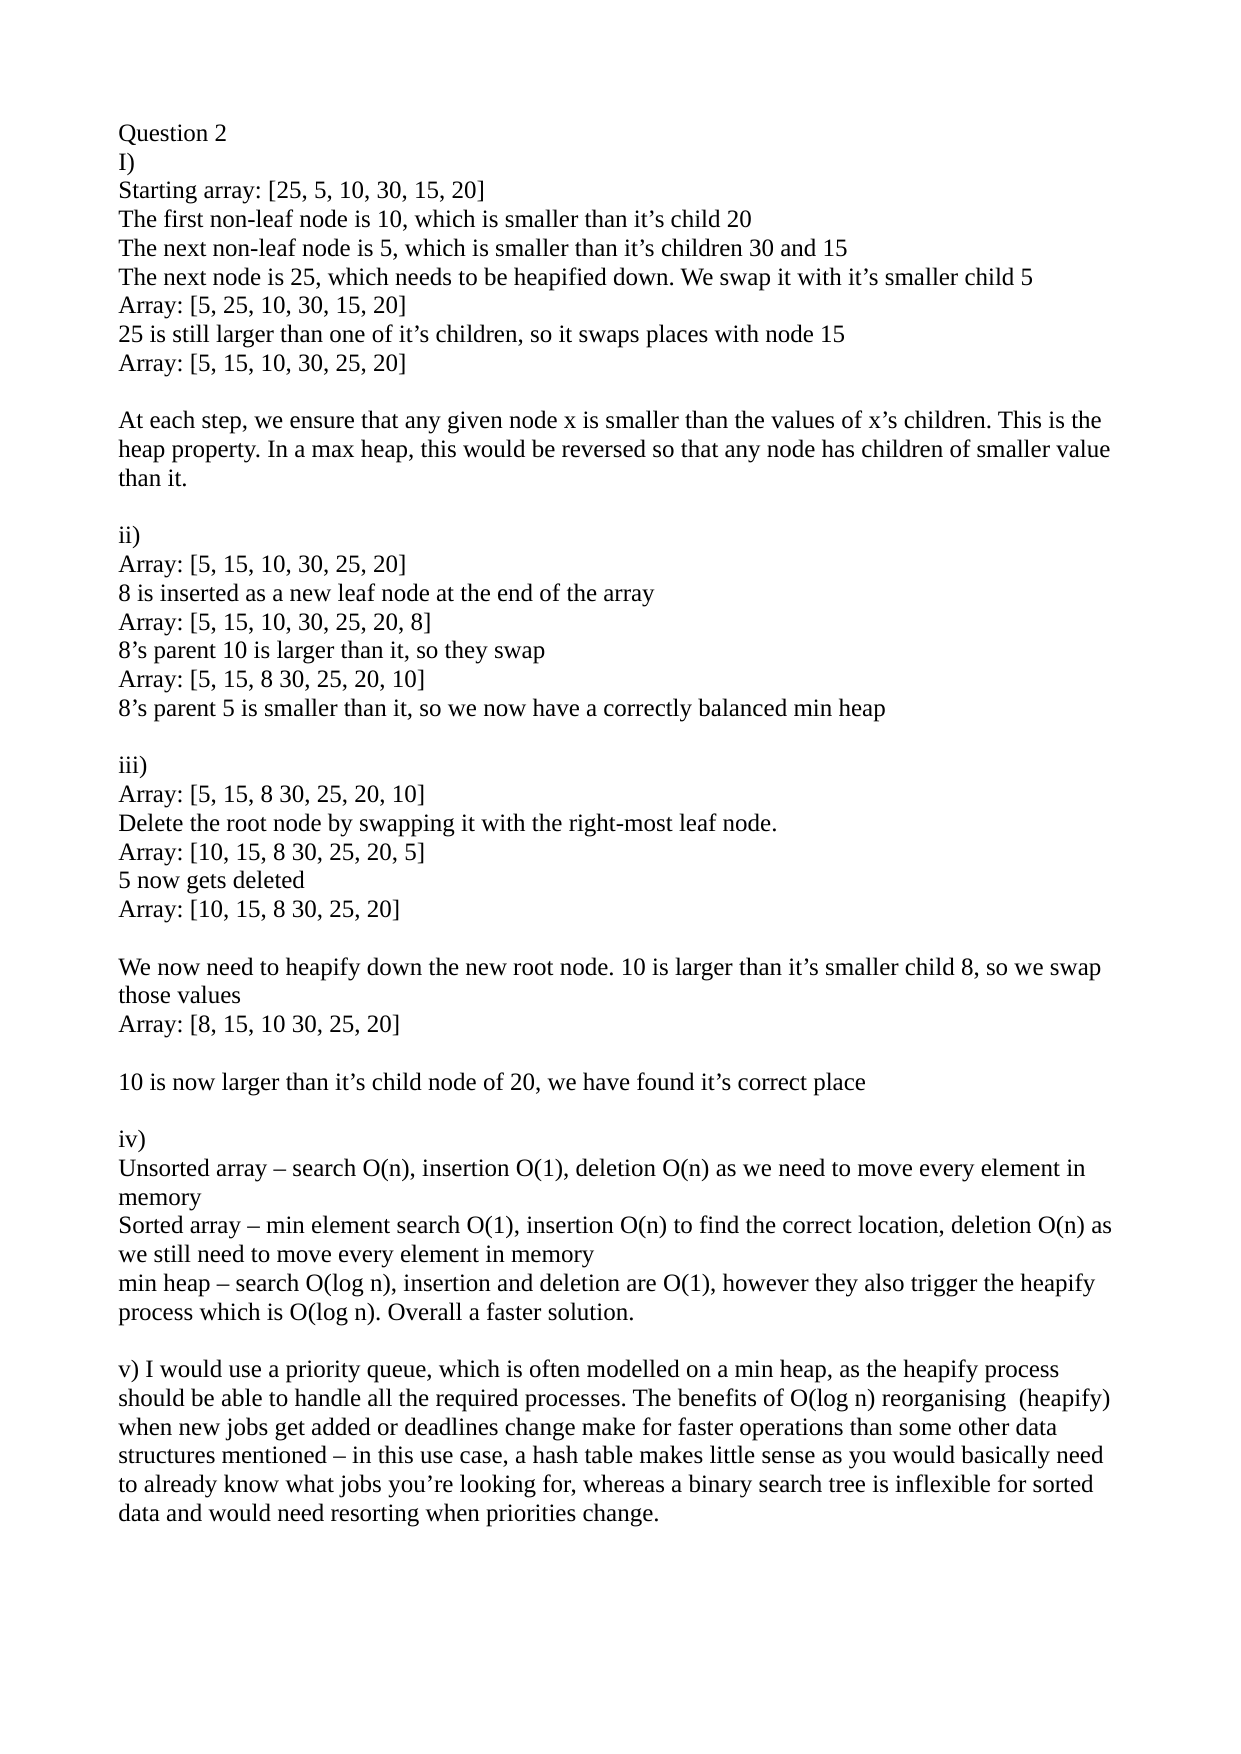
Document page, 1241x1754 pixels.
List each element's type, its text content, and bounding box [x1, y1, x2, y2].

text The next non-leaf node is 5, which is smaller than it’s children 30 and 15 [118, 233, 1122, 262]
text I) [118, 147, 1122, 176]
text Array: [5, 15, 10, 30, 25, 20] [118, 348, 1122, 377]
text 25 is still larger than one of it’s children, so it swaps places with node 15 [118, 319, 1122, 348]
text Array: [10, 15, 8 30, 25, 20, 5] [118, 837, 1122, 866]
text min heap – search O(log n), insertion and deletion are O(1), however they also trigger the heapify process which is O(log n). Overall a faster solution. [118, 1268, 1122, 1326]
text Starting array: [25, 5, 10, 30, 15, 20] [118, 176, 1122, 204]
text v) I would use a priority queue, which is often modelled on a min heap, as the heapify process should be able to handle all the required processes. The benefits of O(log n) reorganising (heapify) when new jobs get added or deadlines change make for faster operations than some other data structures mentioned – in this use case, a hash table makes little sense as you would basically need to already know what jobs you’re looking for, whereas a binary search tree is inflexible for sorted data and would need resorting when priorities change. [118, 1354, 1122, 1527]
text iv) [118, 1124, 1122, 1153]
text Sorted array – min element search O(1), insertion O(n) to find the correct location, deletion O(n) as we still need to move every element in memory [118, 1211, 1122, 1268]
text Array: [5, 15, 10, 30, 25, 20] [118, 549, 1122, 578]
text 8’s parent 5 is smaller than it, so we now have a correctly balanced min heap [118, 693, 1122, 722]
text We now need to heapify down the new root node. 10 is larger than it’s smaller child 8, so we swap those values [118, 952, 1122, 1009]
text 8 is inserted as a new leaf node at the end of the array [118, 578, 1122, 607]
text Array: [5, 25, 10, 30, 15, 20] [118, 291, 1122, 319]
text At each step, we ensure that any given node x is smaller than the values of x’s children. This is the heap property. In a max heap, this would be reversed so that any node has children of smaller value than it. [118, 406, 1122, 492]
text Array: [5, 15, 8 30, 25, 20, 10] [118, 779, 1122, 808]
text Question 2 [118, 118, 1122, 147]
text Delete the root node by swapping it with the right-most leaf node. [118, 808, 1122, 837]
text Array: [10, 15, 8 30, 25, 20] [118, 894, 1122, 923]
text 5 now gets deleted [118, 866, 1122, 894]
text Array: [8, 15, 10 30, 25, 20] [118, 1009, 1122, 1038]
text ii) [118, 521, 1122, 549]
text The first non-leaf node is 10, which is smaller than it’s child 20 [118, 204, 1122, 233]
text Array: [5, 15, 8 30, 25, 20, 10] [118, 664, 1122, 693]
text iii) [118, 751, 1122, 779]
text 8’s parent 10 is larger than it, so they swap [118, 636, 1122, 664]
text Unsorted array – search O(n), insertion O(1), deletion O(n) as we need to move every element in memory [118, 1153, 1122, 1211]
text 10 is now larger than it’s child node of 20, we have found it’s correct place [118, 1067, 1122, 1096]
text Array: [5, 15, 10, 30, 25, 20, 8] [118, 607, 1122, 636]
text The next node is 25, which needs to be heapified down. We swap it with it’s smaller child 5 [118, 262, 1122, 291]
